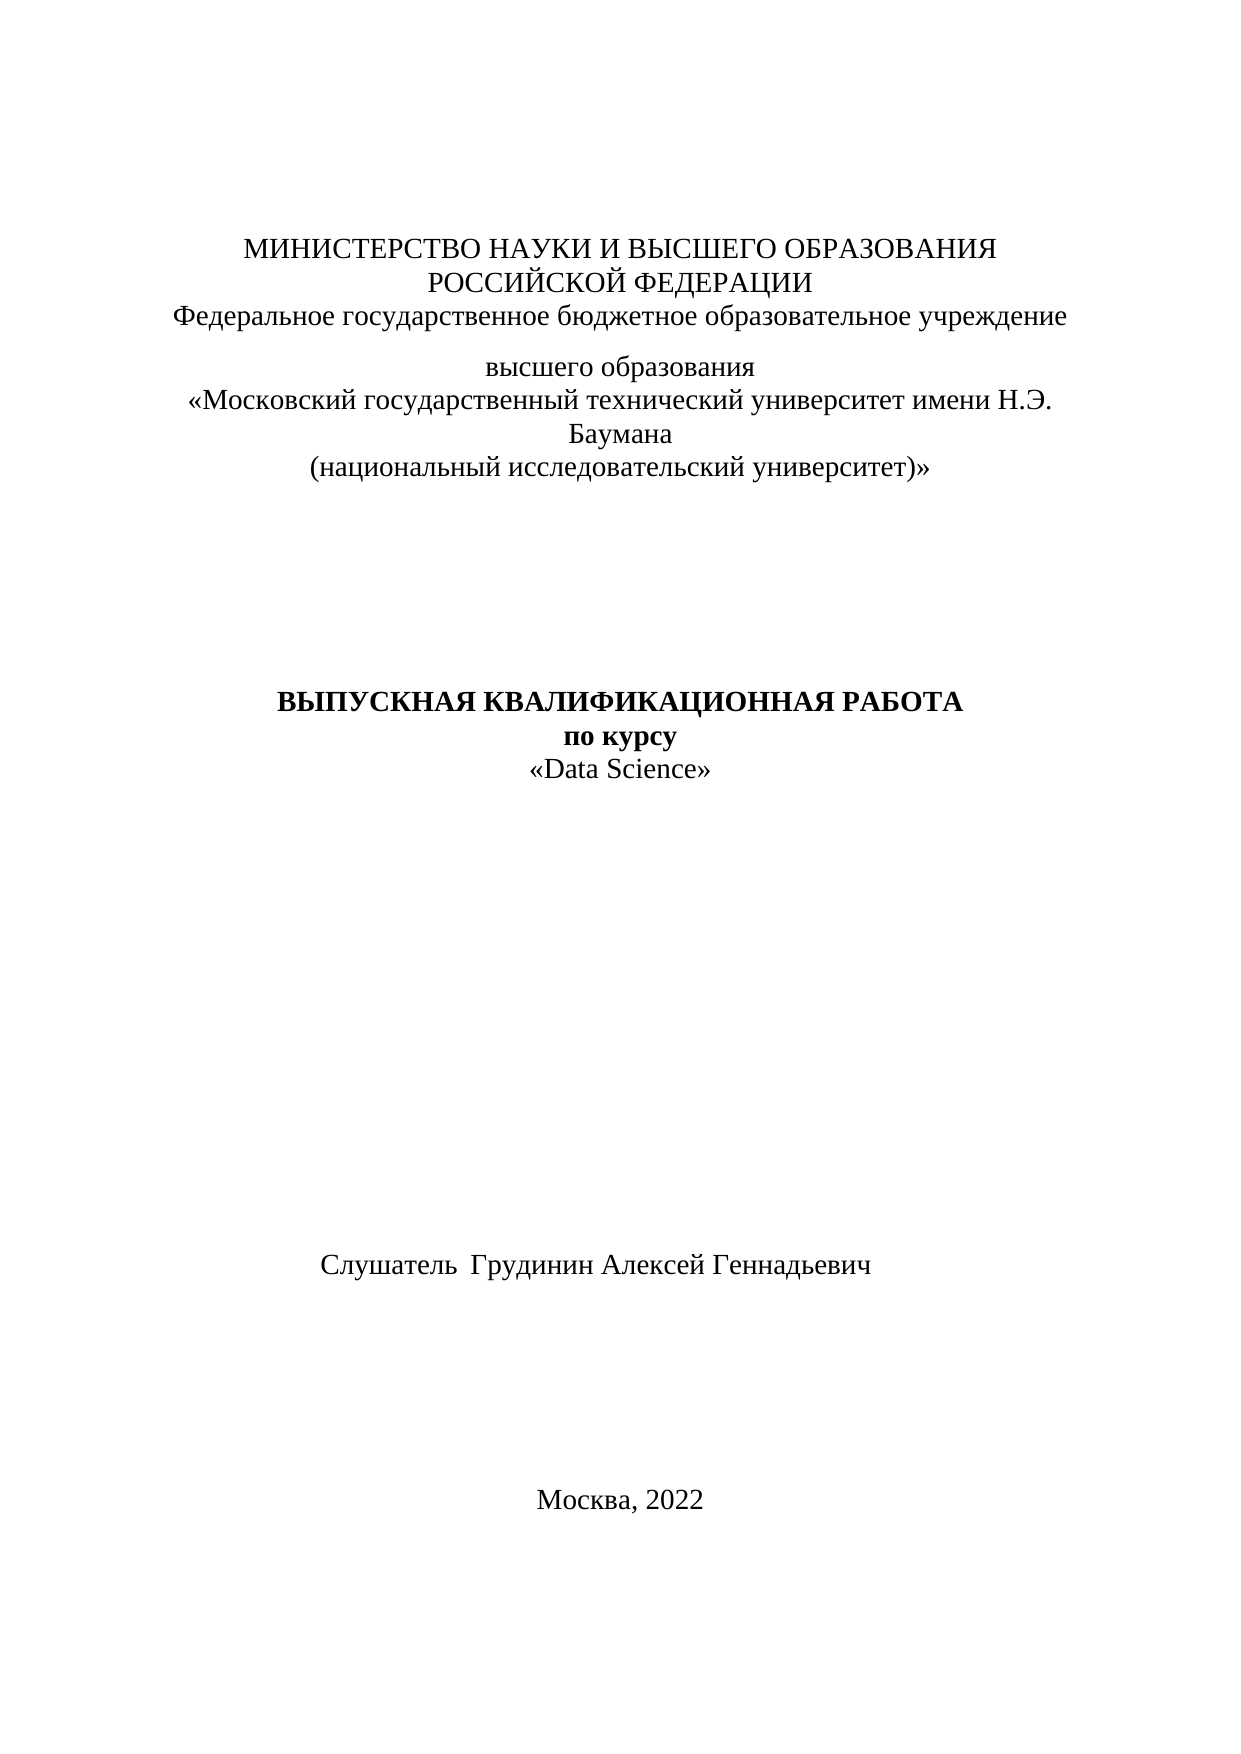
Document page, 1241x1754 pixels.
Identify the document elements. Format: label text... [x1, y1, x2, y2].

text высшего образования [150, 349, 1090, 382]
text РОССИЙСКОЙ ФЕДЕРАЦИИ [150, 265, 1090, 298]
text ВЫПУСКНАЯ КВАЛИФИКАЦИОННАЯ РАБОТА [150, 684, 1090, 718]
text по курсу [150, 718, 1090, 751]
text «Московский государственный технический университет имени Н.Э. Баумана [150, 382, 1090, 449]
text Слушатель Грудинин Алексей Геннадьевич [150, 1247, 1090, 1281]
text Москва, 2022 [150, 1482, 1090, 1516]
text (национальный исследовательский университет)» [150, 449, 1090, 483]
text Федеральное государственное бюджетное образовательное учреждение [150, 298, 1090, 332]
text МИНИСТЕРСТВО НАУКИ И ВЫСШЕГО ОБРАЗОВАНИЯ [150, 231, 1090, 265]
text «Data Science» [150, 751, 1090, 785]
